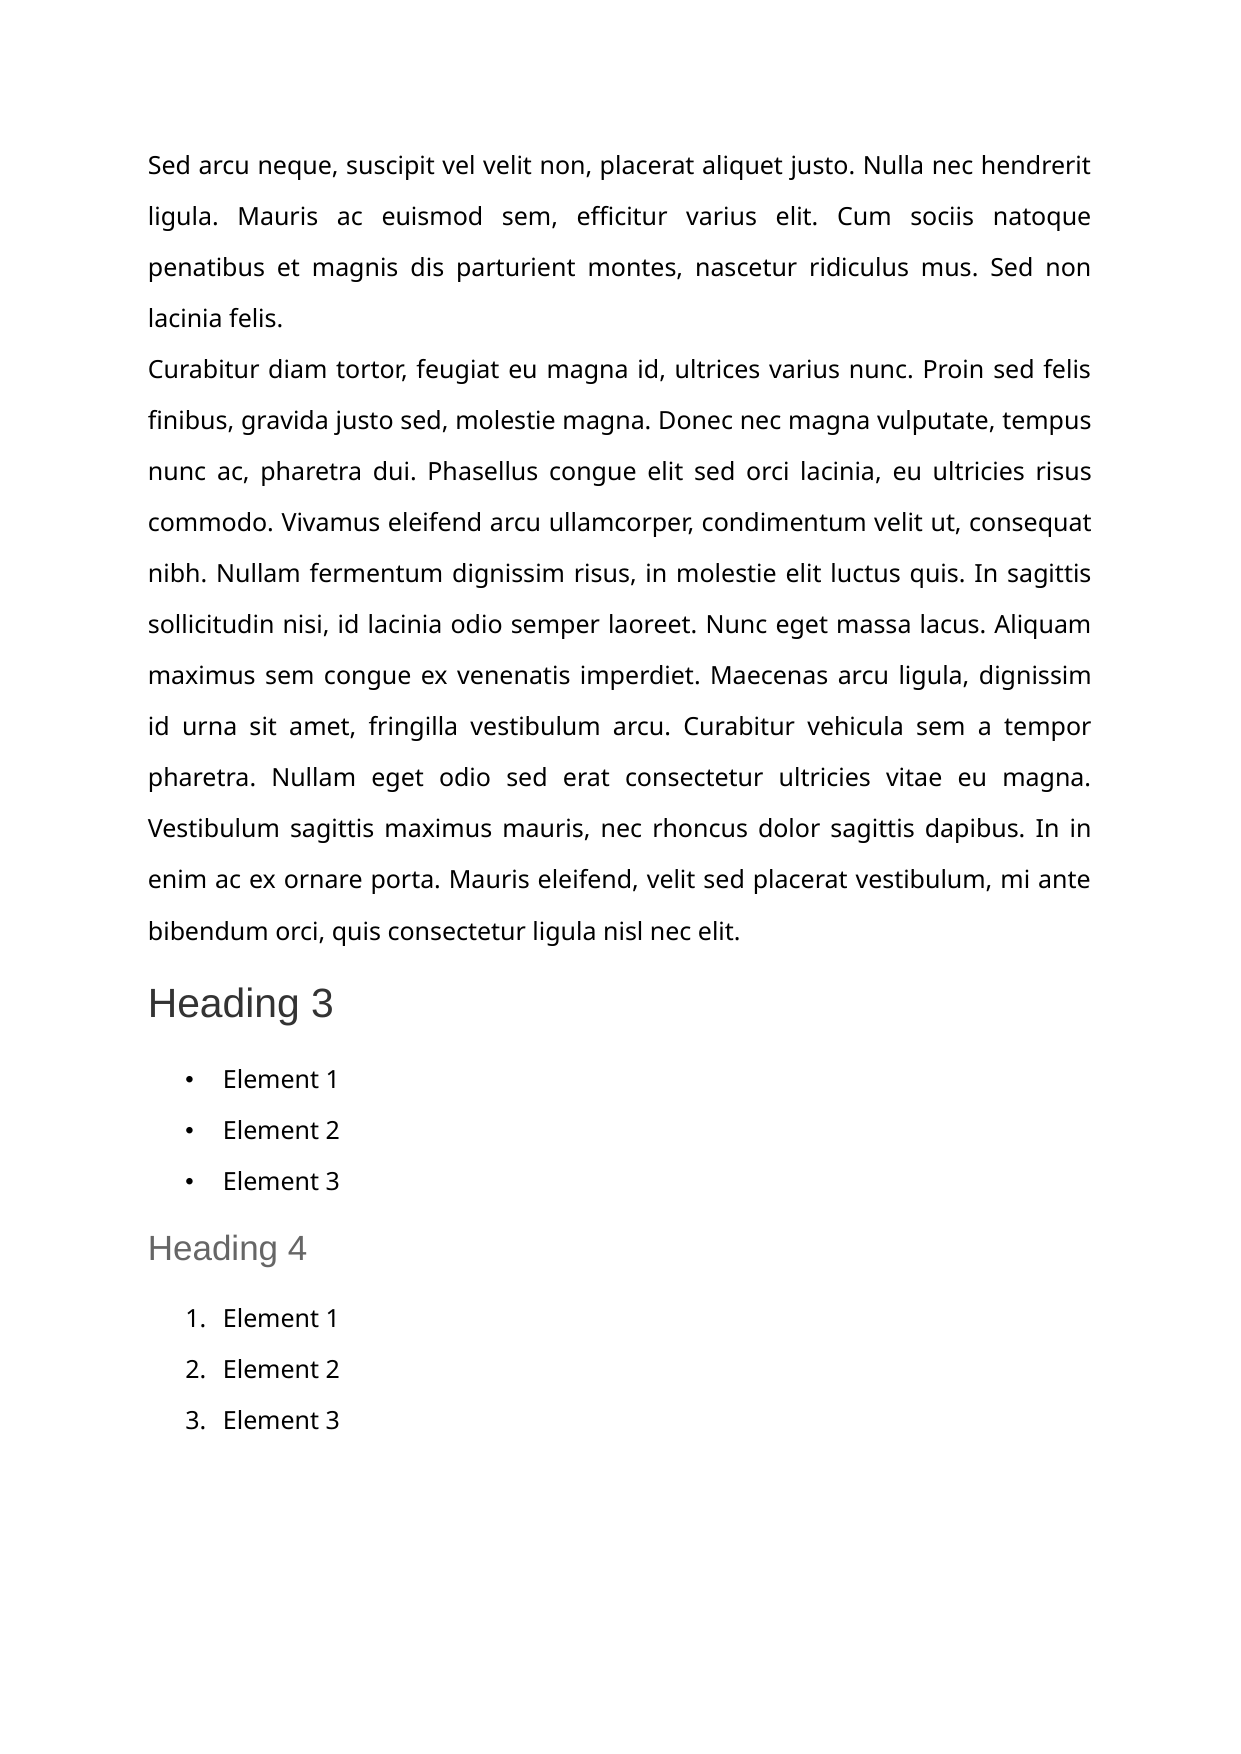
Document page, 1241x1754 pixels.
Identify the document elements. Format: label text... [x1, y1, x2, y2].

list Element 1 [185, 1062, 1093, 1096]
text Sed arcu neque, suscipit vel velit non, placerat aliquet justo. Nulla nec hendrerit ligula. Mauris ac euismod sem, efficitur varius elit. Cum sociis natoque penatibus et magnis dis parturient montes, nascetur ridiculus mus. Sed non lacinia felis. [148, 148, 1093, 335]
list Element 2 [185, 1113, 1093, 1147]
text Curabitur diam tortor, feugiat eu magna id, ultrices varius nunc. Proin sed felis finibus, gravida justo sed, molestie magna. Donec nec magna vulputate, tempus nunc ac, pharetra dui. Phasellus congue elit sed orci lacinia, eu ultricies risus commodo. Vivamus eleifend arcu ullamcorper, condimentum velit ut, consequat nibh. Nullam fermentum dignissim risus, in molestie elit luctus quis. In sagittis sollicitudin nisi, id lacinia odio semper laoreet. Nunc eget massa lacus. Aliquam maximus sem congue ex venenatis imperdiet. Maecenas arcu ligula, dignissim id urna sit amet, fringilla vestibulum arcu. Curabitur vehicula sem a tempor pharetra. Nullam eget odio sed erat consectetur ultricies vitae eu magna. Vestibulum sagittis maximus mauris, nec rhoncus dolor sagittis dapibus. In in enim ac ex ornare porta. Mauris eleifend, velit sed placerat vestibulum, mi ante bibendum orci, quis consectetur ligula nisl nec elit. [148, 352, 1093, 947]
subtitle Heading 4 [148, 1227, 1093, 1268]
list Element 3 [185, 1164, 1093, 1198]
subtitle Heading 3 [148, 979, 1093, 1026]
list Element 2 [185, 1351, 1093, 1385]
list Element 3 [185, 1402, 1093, 1436]
list Element 1 [185, 1300, 1093, 1334]
